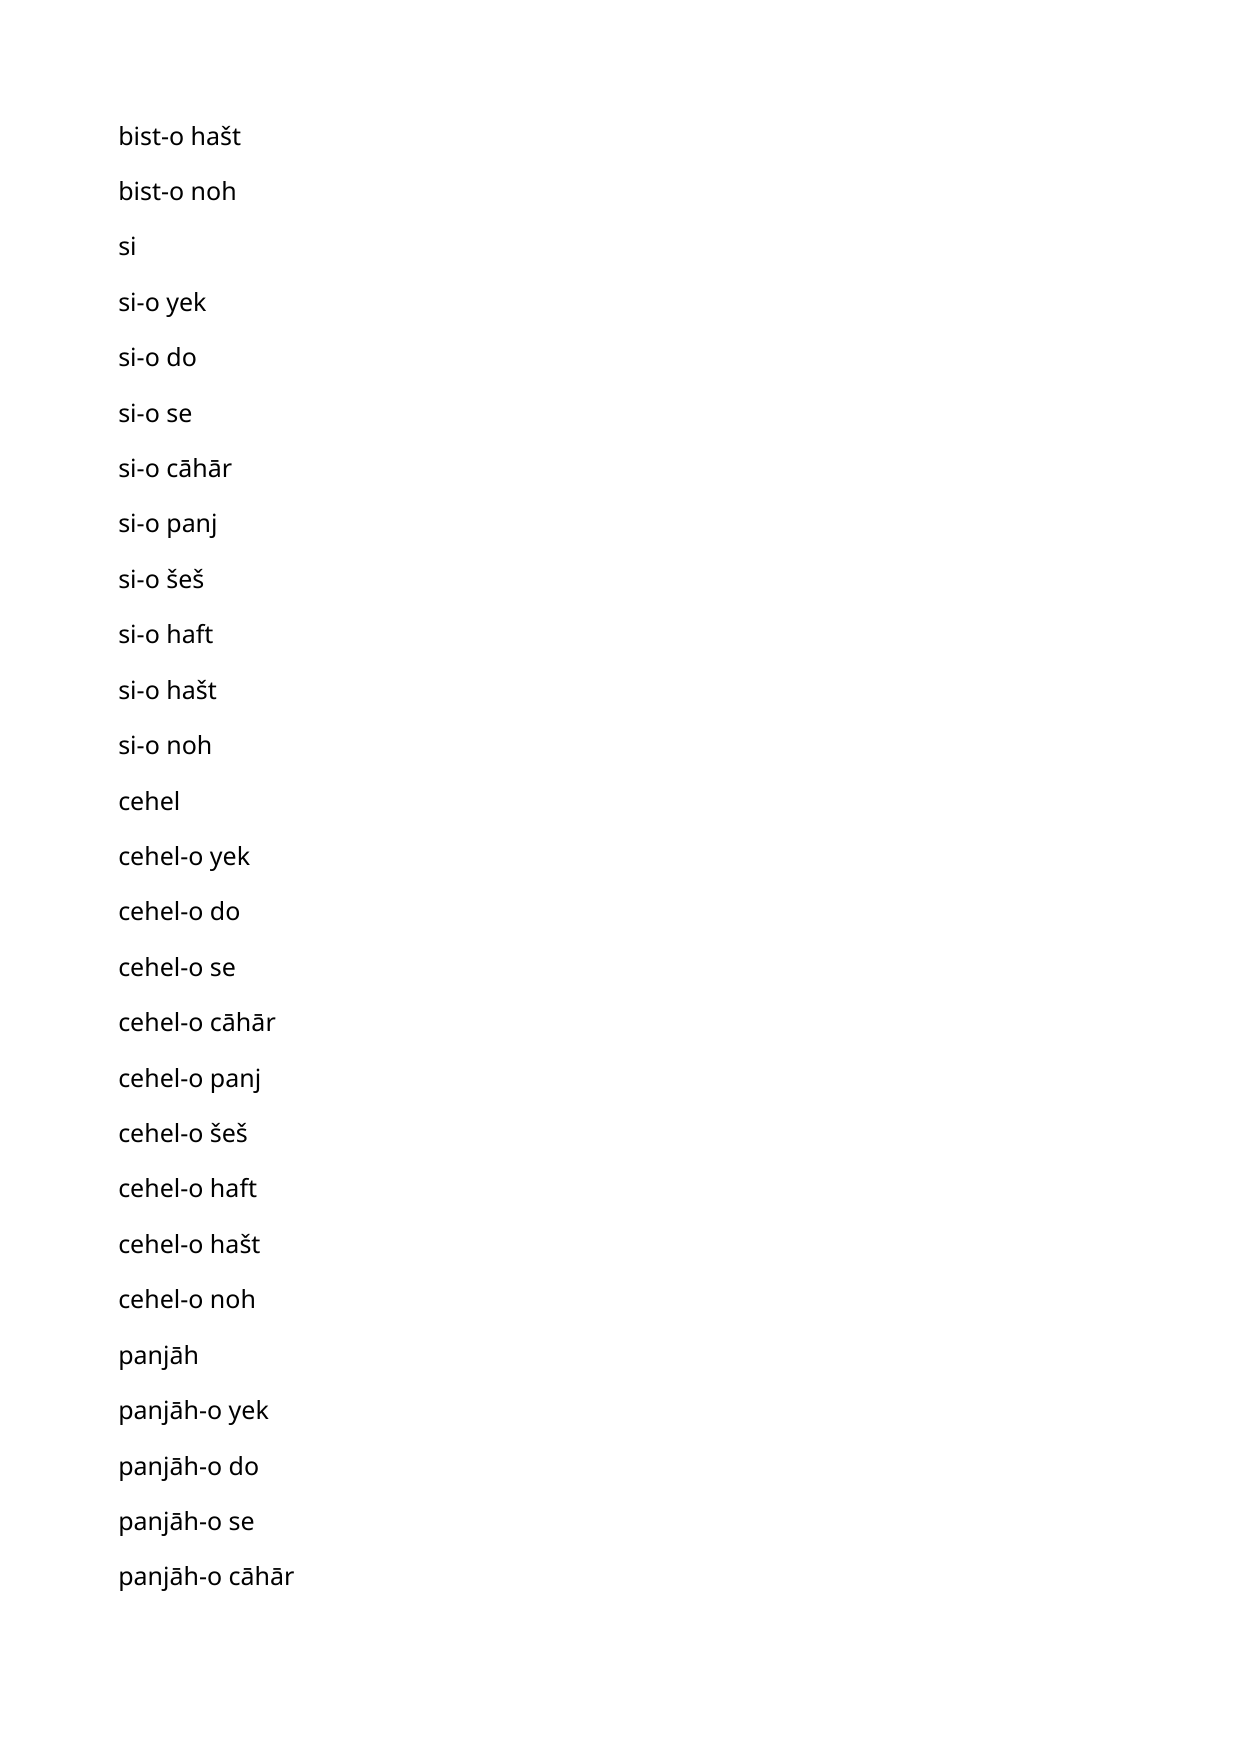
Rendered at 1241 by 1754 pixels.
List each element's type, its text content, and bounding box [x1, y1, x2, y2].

text bist-o hašt [118, 118, 1122, 152]
text cehel [118, 783, 1122, 817]
text si-o do [118, 340, 1122, 374]
text cehel-o noh [118, 1282, 1122, 1316]
text panjāh [118, 1337, 1122, 1371]
text si-o panj [118, 506, 1122, 540]
text panjāh-o se [118, 1503, 1122, 1538]
text cehel-o se [118, 949, 1122, 983]
text cehel-o yek [118, 838, 1122, 873]
text cehel-o haft [118, 1171, 1122, 1205]
text panjāh-o do [118, 1448, 1122, 1482]
text si-o noh [118, 728, 1122, 762]
text cehel-o panj [118, 1060, 1122, 1094]
text panjāh-o yek [118, 1393, 1122, 1427]
text cehel-o cāhār [118, 1005, 1122, 1039]
text si-o hašt [118, 672, 1122, 706]
text si [118, 229, 1122, 263]
text cehel-o šeš [118, 1116, 1122, 1150]
text si-o šeš [118, 561, 1122, 596]
text si-o haft [118, 617, 1122, 651]
text cehel-o hašt [118, 1226, 1122, 1261]
text panjāh-o cāhār [118, 1559, 1122, 1593]
text si-o yek [118, 284, 1122, 318]
text cehel-o do [118, 894, 1122, 928]
text si-o se [118, 395, 1122, 429]
text bist-o noh [118, 173, 1122, 208]
text si-o cāhār [118, 451, 1122, 485]
